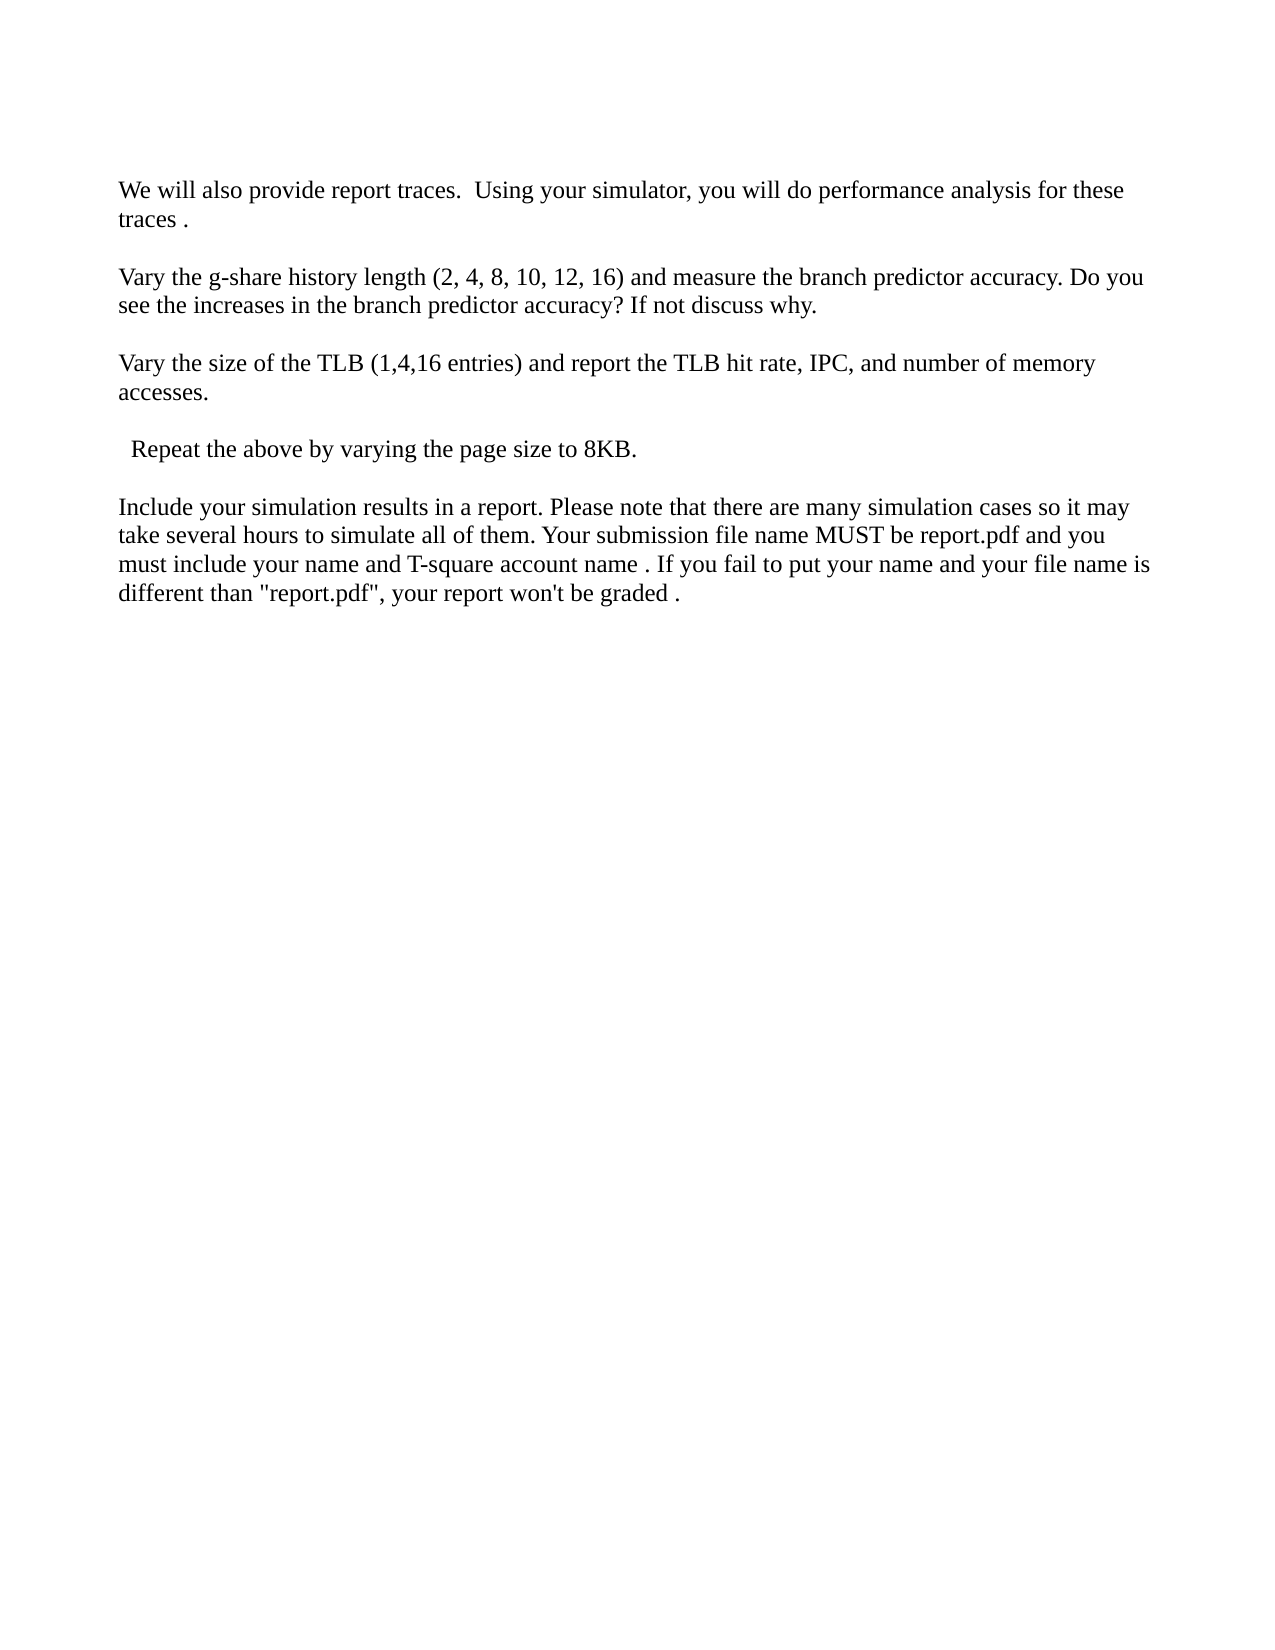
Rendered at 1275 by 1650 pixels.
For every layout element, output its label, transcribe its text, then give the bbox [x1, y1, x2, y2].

text Repeat the above by varying the page size to 8KB. [118, 434, 1157, 463]
text Include your simulation results in a report. Please note that there are many simulation cases so it may take several hours to simulate all of them. Your submission file name MUST be report.pdf and you must include your name and T-square account name . If you fail to put your name and your file name is different than "report.pdf", your report won't be graded . [118, 492, 1157, 607]
text We will also provide report traces. Using your simulator, you will do performance analysis for these traces . [118, 176, 1157, 233]
text Vary the size of the TLB (1,4,16 entries) and report the TLB hit rate, IPC, and number of memory accesses. [118, 348, 1157, 406]
text Vary the g-share history length (2, 4, 8, 10, 12, 16) and measure the branch predictor accuracy. Do you see the increases in the branch predictor accuracy? If not discuss why. [118, 262, 1157, 319]
